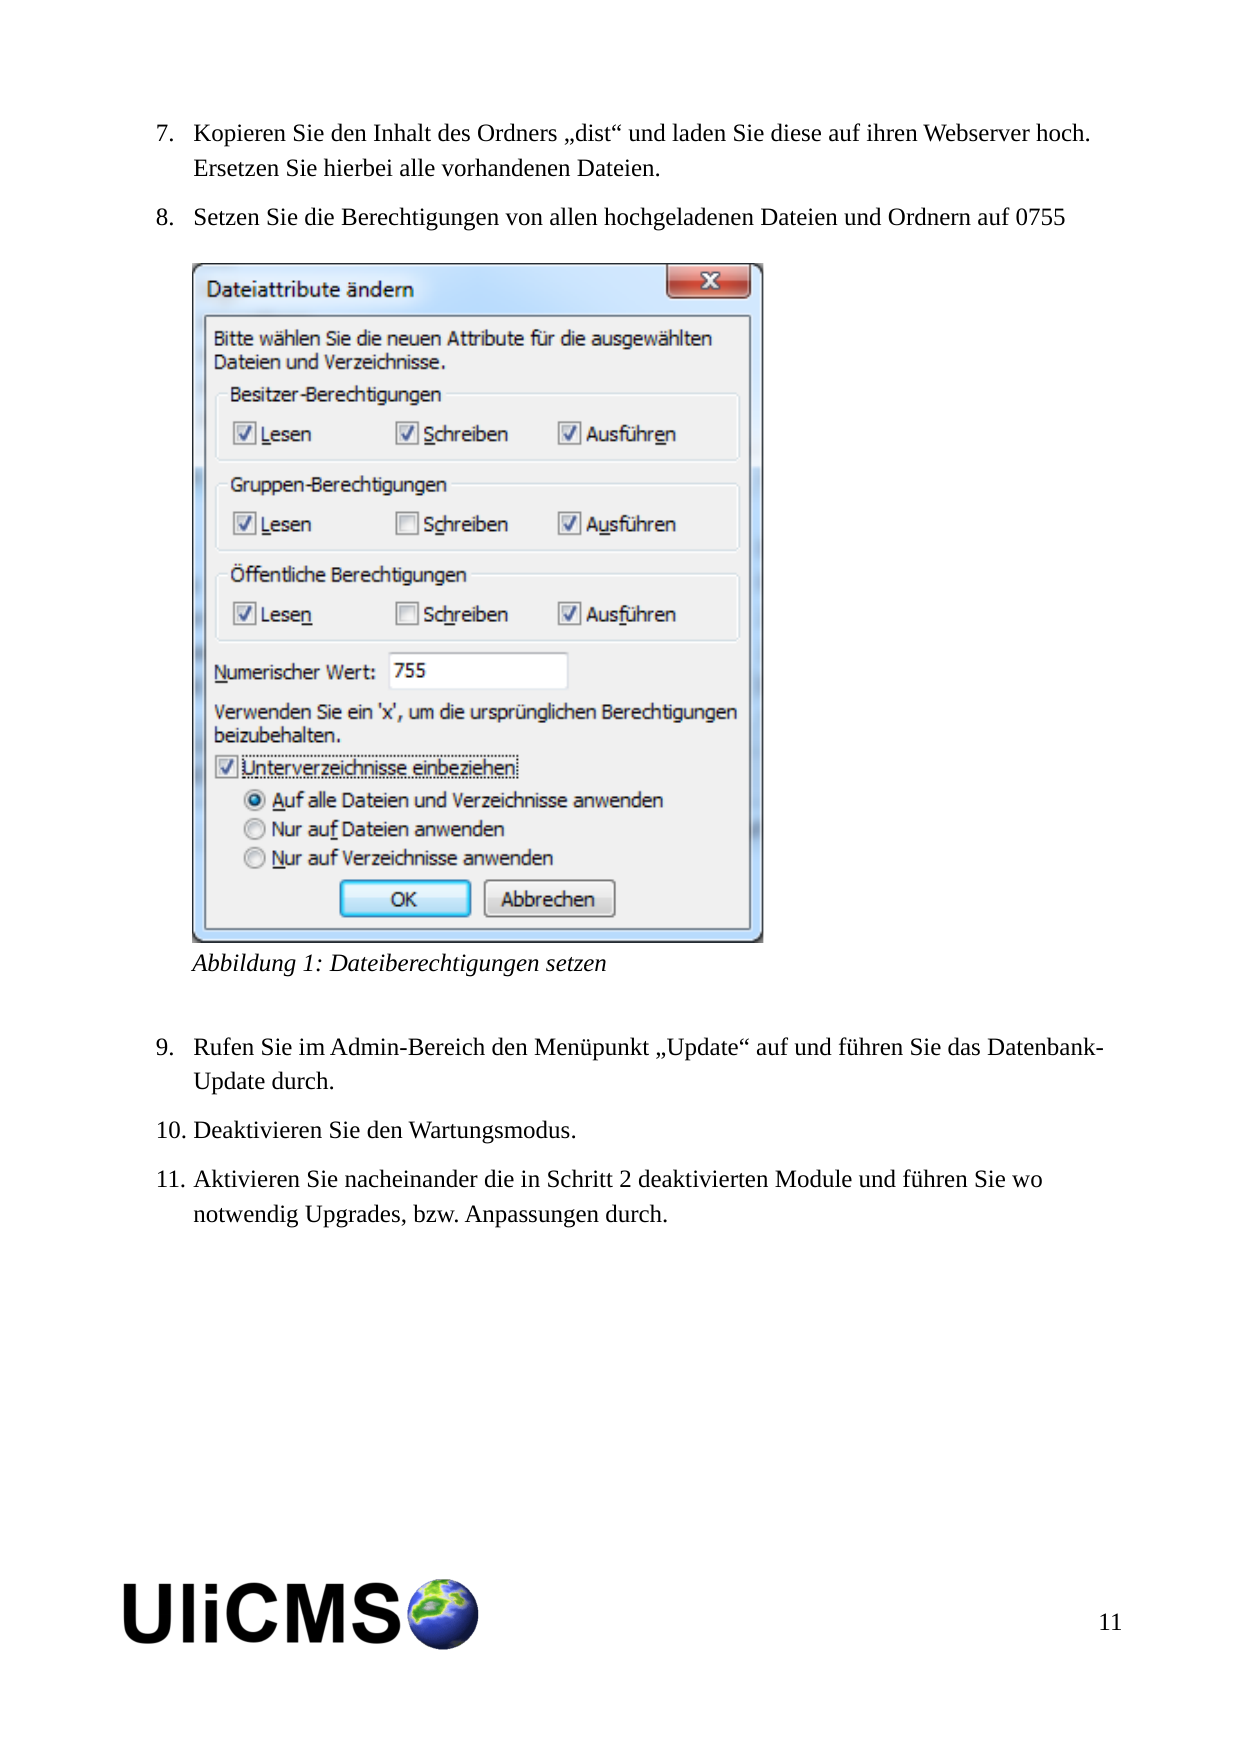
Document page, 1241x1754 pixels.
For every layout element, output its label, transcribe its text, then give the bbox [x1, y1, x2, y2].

list Aktivieren Sie nacheinander die in Schritt 2 deaktivierten Module und führen Sie wo notwendig Upgrades, bzw. Anpassungen durch. [156, 1164, 1122, 1227]
list Abbildung 1: Dateiberechtigungen setzen [192, 943, 763, 977]
picture [192, 263, 764, 943]
list Rufen Sie im Admin-Bereich den Menüpunkt „Update“ auf und führen Sie das Datenbank-Update durch. [156, 1032, 1122, 1095]
list Setzen Sie die Berechtigungen von allen hochgeladenen Dateien und Ordnern auf 0755 [156, 202, 1122, 230]
list Deaktivieren Sie den Wartungsmodus. [156, 1115, 1122, 1144]
picture [118, 1578, 479, 1652]
list Kopieren Sie den Inhalt des Ordners „dist“ und laden Sie diese auf ihren Webserver hoch. Ersetzen Sie hierbei alle vorhandenen Dateien. [156, 118, 1122, 181]
